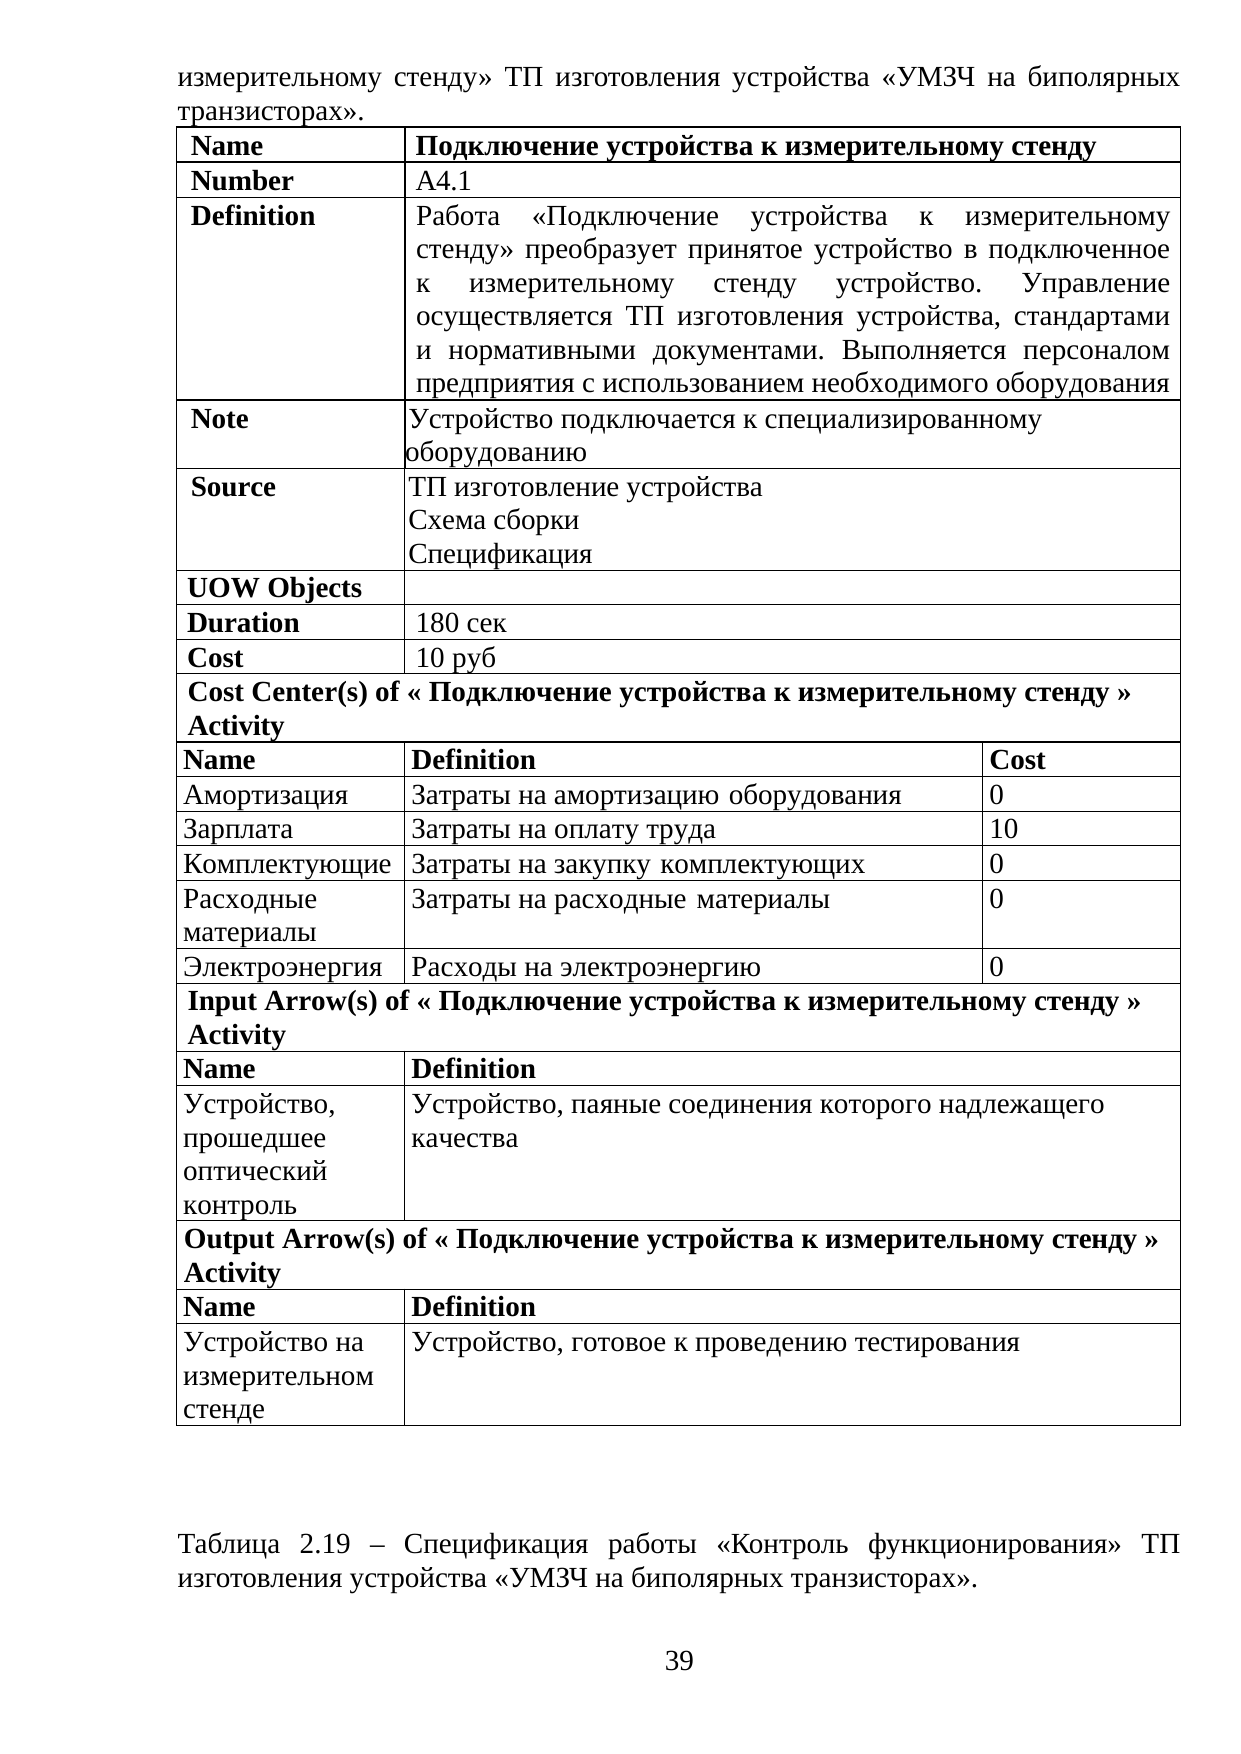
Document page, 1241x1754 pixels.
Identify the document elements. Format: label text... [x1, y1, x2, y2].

table_cell Устройство на измерительном стенде [177, 1324, 404, 1425]
table_cell А4.1 [406, 163, 1180, 196]
table_cell Устройство подключается к специализированному оборудованию [406, 401, 1180, 468]
table_cell 0 [983, 846, 1180, 880]
table_cell Number [177, 163, 404, 196]
table_cell ТП изготовление устройства Схема сборки Спецификация [405, 469, 1180, 569]
table_cell Definition [177, 198, 404, 399]
table_cell Амортизация [177, 777, 404, 811]
table_cell Cost [983, 743, 1180, 776]
table_cell 10 руб [405, 640, 1180, 673]
table_cell 0 [983, 949, 1180, 982]
table_cell Зарплата [177, 812, 404, 845]
table_cell Затраты на амортизацию оборудования [405, 777, 982, 811]
table_cell Затраты на оплату труда [405, 812, 982, 845]
table_cell Устройство, паяные соединения которого надлежащего качества [405, 1086, 1180, 1220]
table_cell Затраты на расходные материалы [405, 881, 982, 948]
table_cell Расходы на электроэнергию [405, 949, 982, 982]
table_cell Электроэнергия [177, 949, 404, 982]
table_cell Name [177, 1052, 404, 1085]
table_cell Definition [405, 1052, 1180, 1085]
table_cell Комплектующие [177, 846, 404, 880]
table_cell Расходные материалы [177, 881, 404, 948]
table_cell UOW Objects [177, 571, 404, 604]
table_cell Definition [405, 1290, 1180, 1323]
table_cell Definition [405, 743, 982, 776]
table_cell Name [177, 1290, 404, 1323]
table_cell 10 [983, 812, 1180, 845]
table_cell 0 [983, 881, 1180, 948]
table_cell Работа «Подключение устройства к измерительному стенду» преобразует принятое устройство в подключенное к измерительному стенду устройство. Управление осуществляется ТП изготовления устройства, стандартами и нормативными документами. Выполняется персоналом предприятия с использованием необходимого оборудования [406, 198, 1180, 399]
table_cell Cost [177, 640, 404, 673]
table_cell [405, 571, 1180, 604]
table_header Подключение устройства к измерительному стенду [406, 128, 1180, 161]
table_cell Note [177, 401, 404, 468]
table_cell 180 сек [405, 605, 1180, 639]
text Таблица 2.19 – Спецификация работы «Контроль функционирования» ТП изготовления устройства «УМЗЧ на биполярных транзисторах». [177, 1526, 1181, 1593]
table_cell Duration [177, 605, 404, 639]
table_cell Устройство, прошедшее оптический контроль [177, 1086, 404, 1220]
table_cell Name [177, 743, 404, 776]
table_cell Input Arrow(s) of « Подключение устройства к измерительному стенду » Activity [177, 984, 1180, 1051]
table_cell Cost Center(s) of « Подключение устройства к измерительному стенду » Activity [177, 674, 1180, 741]
table_cell Устройство, готовое к проведению тестирования [405, 1324, 1180, 1425]
table_cell 0 [983, 777, 1180, 811]
table_cell Output Arrow(s) of « Подключение устройства к измерительному стенду » Activity [177, 1221, 1180, 1288]
table_header Name [177, 128, 404, 161]
table_cell Source [177, 469, 404, 569]
table_cell Затраты на закупку комплектующих [405, 846, 982, 880]
text измерительному стенду» ТП изготовления устройства «УМЗЧ на биполярных транзисторах». [177, 59, 1181, 126]
